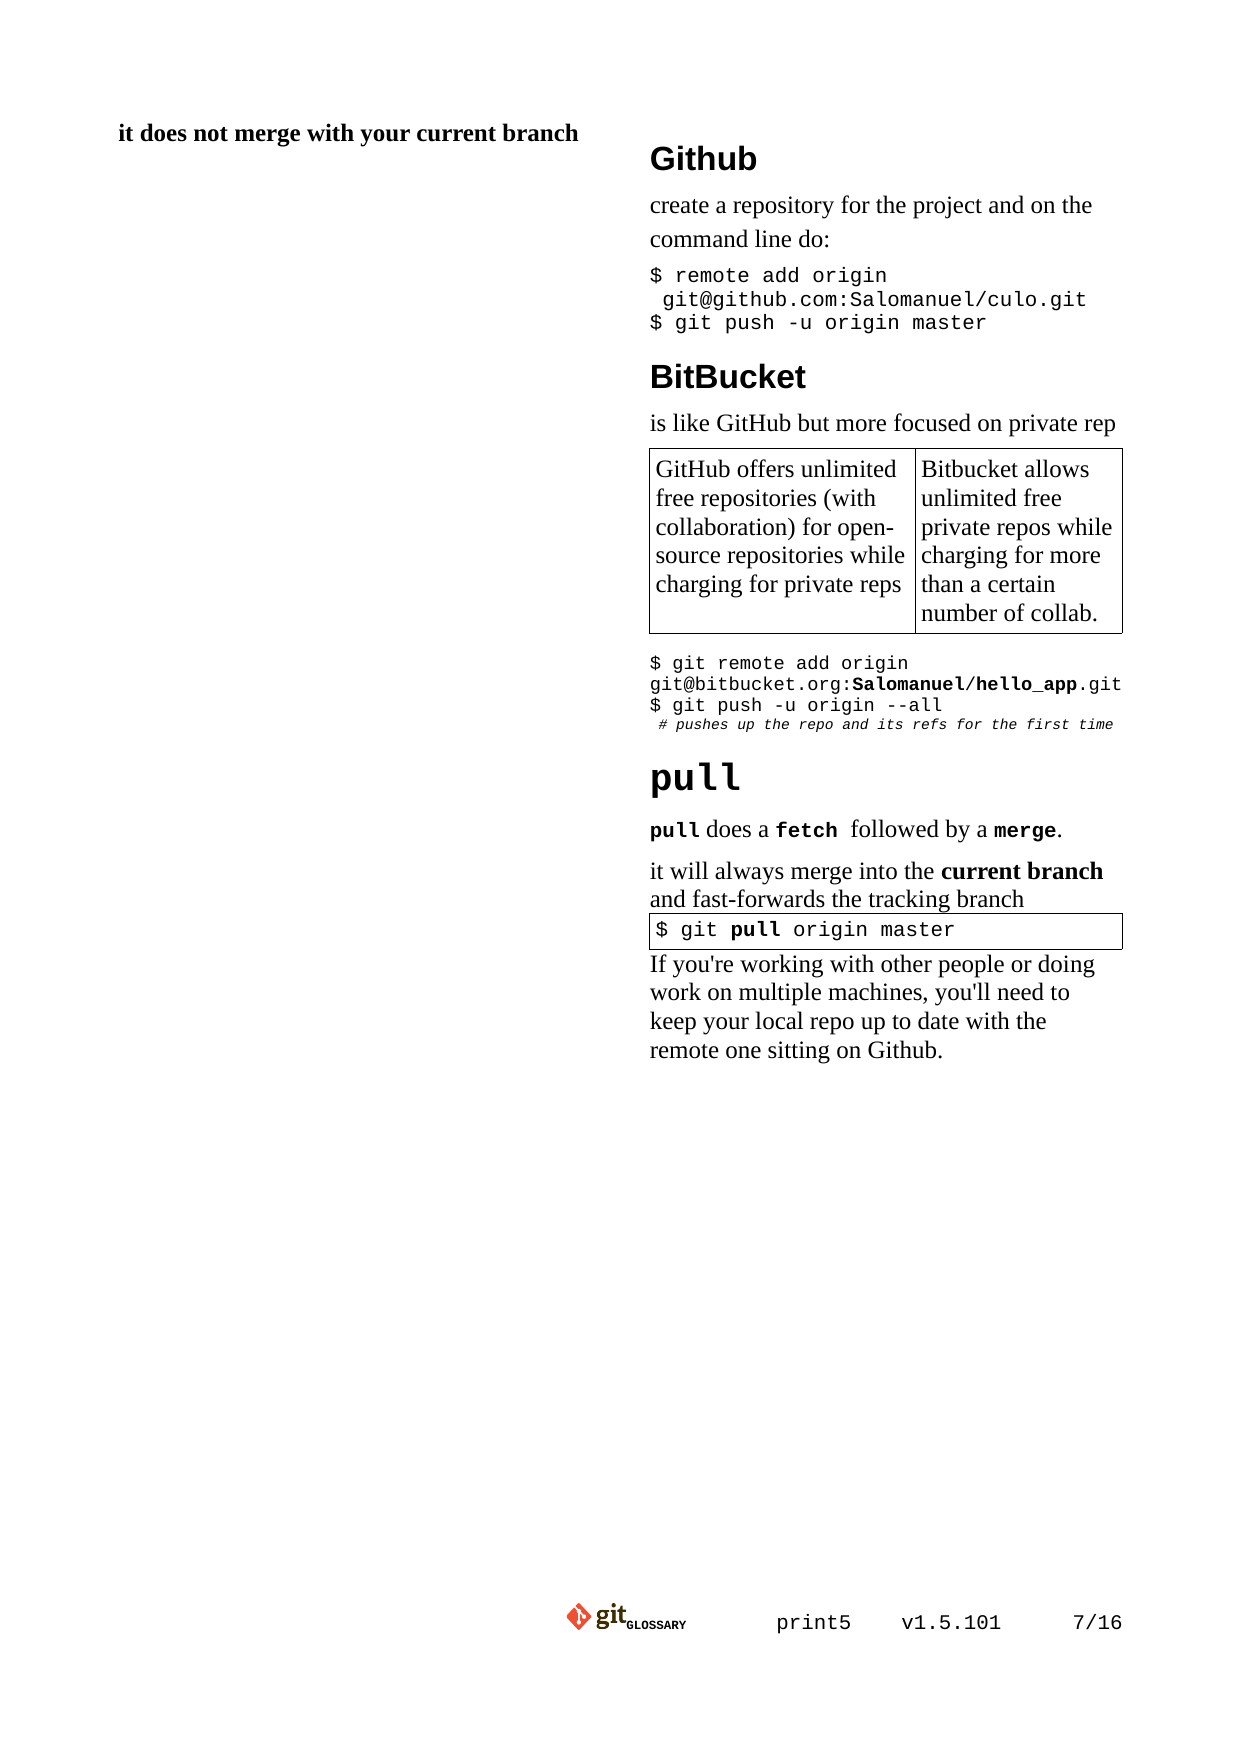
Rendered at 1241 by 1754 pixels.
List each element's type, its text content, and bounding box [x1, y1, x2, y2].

text pull does a fetch followed by a merge. [649, 814, 1122, 844]
text it will always merge into the current branch and fast-forwards the tracking branch [649, 856, 1122, 913]
text # pushes up the repo and its refs for the first time [649, 717, 1122, 734]
text $ git push -u origin --all [649, 696, 1122, 717]
subtitle pull [649, 759, 1122, 802]
text git@github.com:Salomanuel/culo.git [649, 289, 1122, 312]
text create a repository for the project and on the command line do: [649, 190, 1122, 253]
text $ remote add origin [649, 265, 1122, 289]
subtitle Github [649, 139, 1122, 178]
text $ git push -u origin master [649, 312, 1122, 336]
subtitle BitBucket [649, 357, 1122, 395]
table_header GitHub offers unlimited free repositories (with collaboration) for open-source repositories while charging for private reps [650, 449, 915, 632]
text is like GitHub but more focused on private rep [649, 408, 1122, 437]
text If you're working with other people or doing work on multiple machines, you'll need to keep your local repo up to date with the remote one sitting on Github. [649, 950, 1122, 1064]
text it does not merge with your current branch [118, 118, 591, 147]
picture [566, 1603, 627, 1630]
table_header $ git pull origin master [650, 914, 1122, 948]
table_header Bitbucket allows unlimited free private repos while charging for more than a certain number of collab. [916, 449, 1122, 632]
text $ git remote add origin git@bitbucket.org:Salomanuel/hello_app.git [649, 654, 1122, 696]
